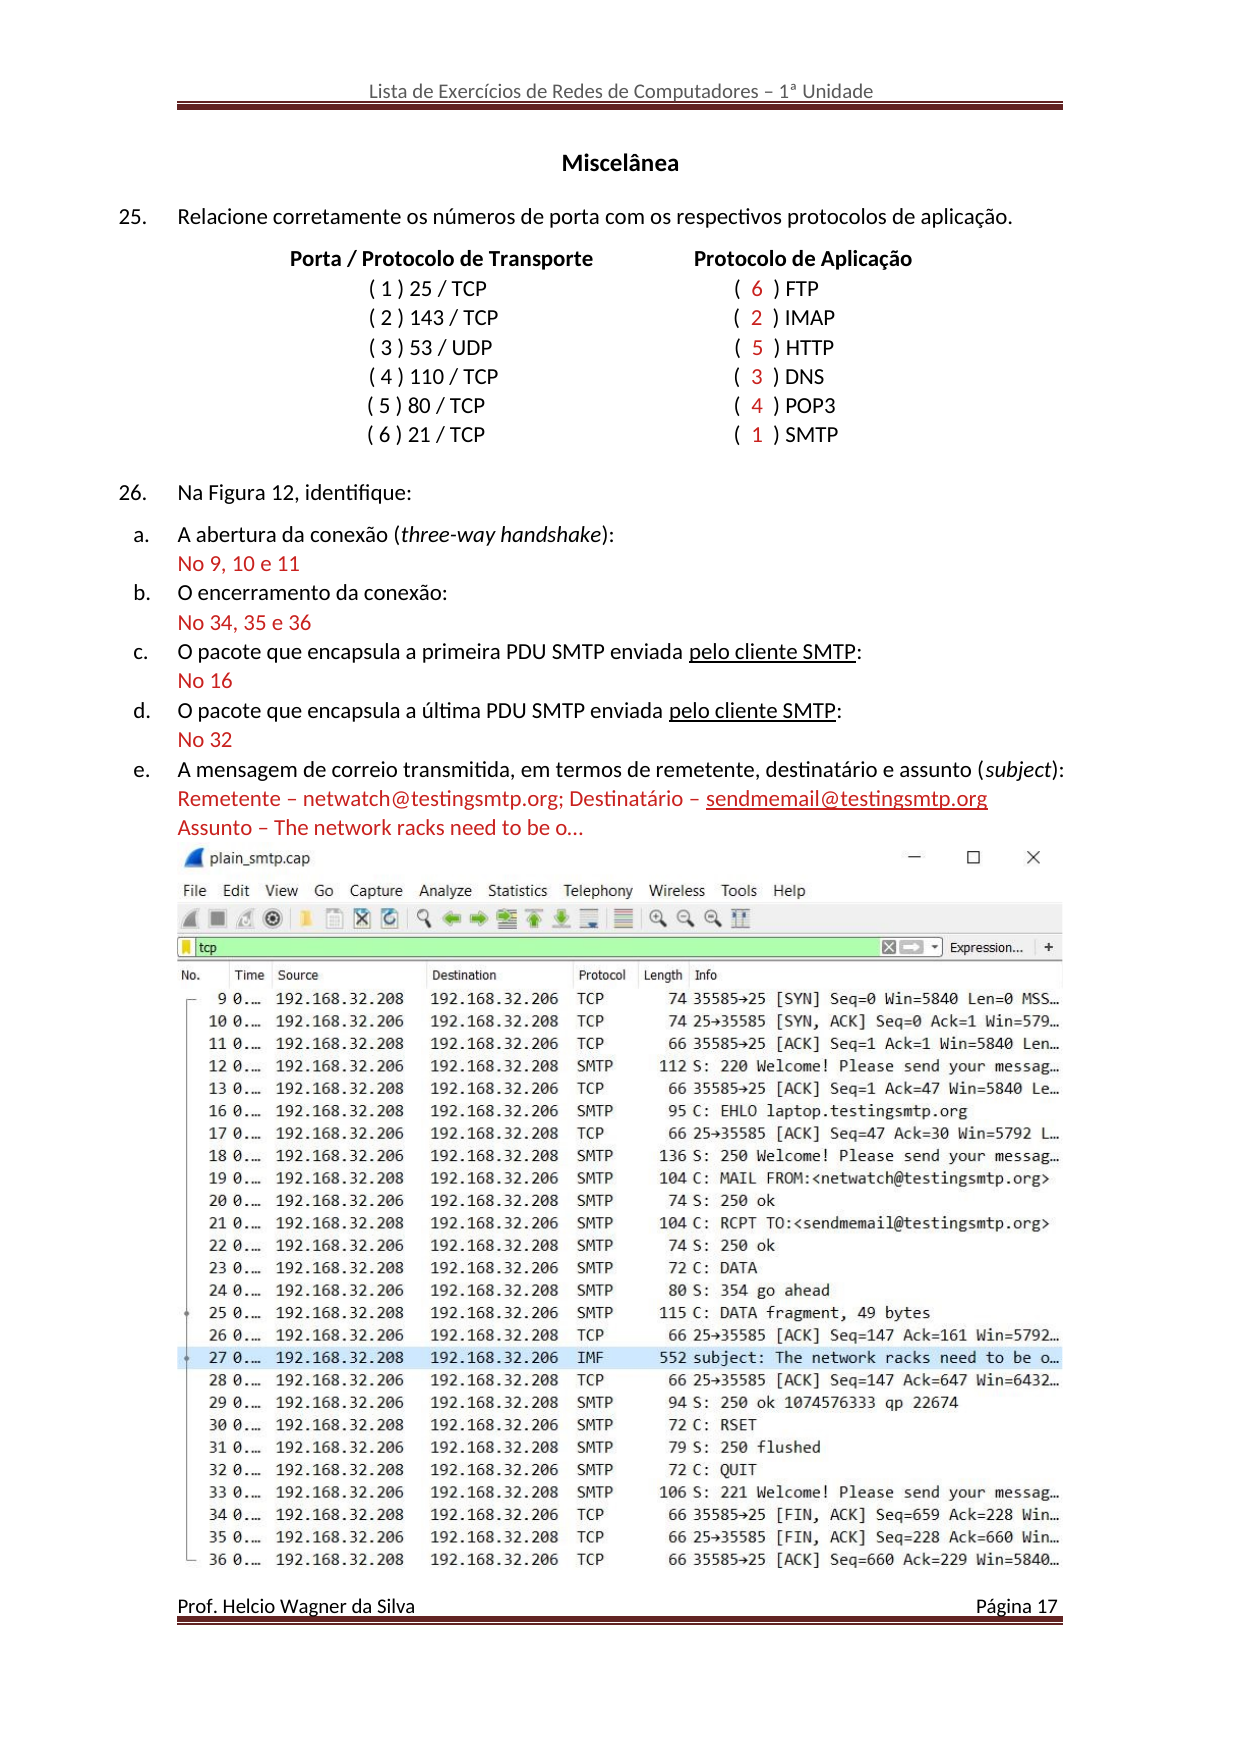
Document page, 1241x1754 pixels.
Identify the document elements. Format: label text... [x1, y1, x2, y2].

picture [177, 842, 1063, 1570]
text ( 4 ) 110 / TCP ( 3 ) DNS [177, 362, 1088, 390]
text ( 5 ) 80 / TCP ( 4 ) POP3 [361, 392, 850, 420]
list Relacione corretamente os números de porta com os respectivos protocolos de aplicação. [118, 202, 1088, 230]
list O pacote que encapsula a última PDU SMTP enviada pelo cliente SMTP: [133, 696, 1088, 724]
list No 9, 10 e 11 [133, 549, 1088, 577]
list A abertura da conexão (three-way handshake): [133, 520, 1088, 548]
list No 34, 35 e 36 [133, 608, 1088, 636]
text ( 2 ) 143 / TCP ( 2 ) IMAP [177, 303, 1088, 332]
text ( 3 ) 53 / UDP ( 5 ) HTTP [177, 333, 1088, 361]
list Remetente – netwatch@testingsmtp.org; Destinatário – sendmemail@testingsmtp.org [133, 784, 1088, 812]
text ( 6 ) 21 / TCP ( 1 ) SMTP [361, 421, 850, 448]
text Porta / Protocolo de Transporte Protocolo de Aplicação [177, 244, 1088, 272]
subtitle Miscelânea [177, 147, 1063, 178]
list O pacote que encapsula a primeira PDU SMTP enviada pelo cliente SMTP: [133, 637, 1088, 665]
list Na Figura 12, identifique: [118, 478, 1088, 506]
text ( 1 ) 25 / TCP ( 6 ) FTP [177, 274, 1088, 302]
list O encerramento da conexão: [133, 578, 1088, 607]
list No 32 [133, 725, 1088, 753]
list No 16 [133, 667, 1088, 695]
list Assunto – The network racks need to be o… [133, 813, 1088, 842]
list A mensagem de correio transmitida, em termos de remetente, destinatário e assunto (subject): [133, 755, 1088, 783]
